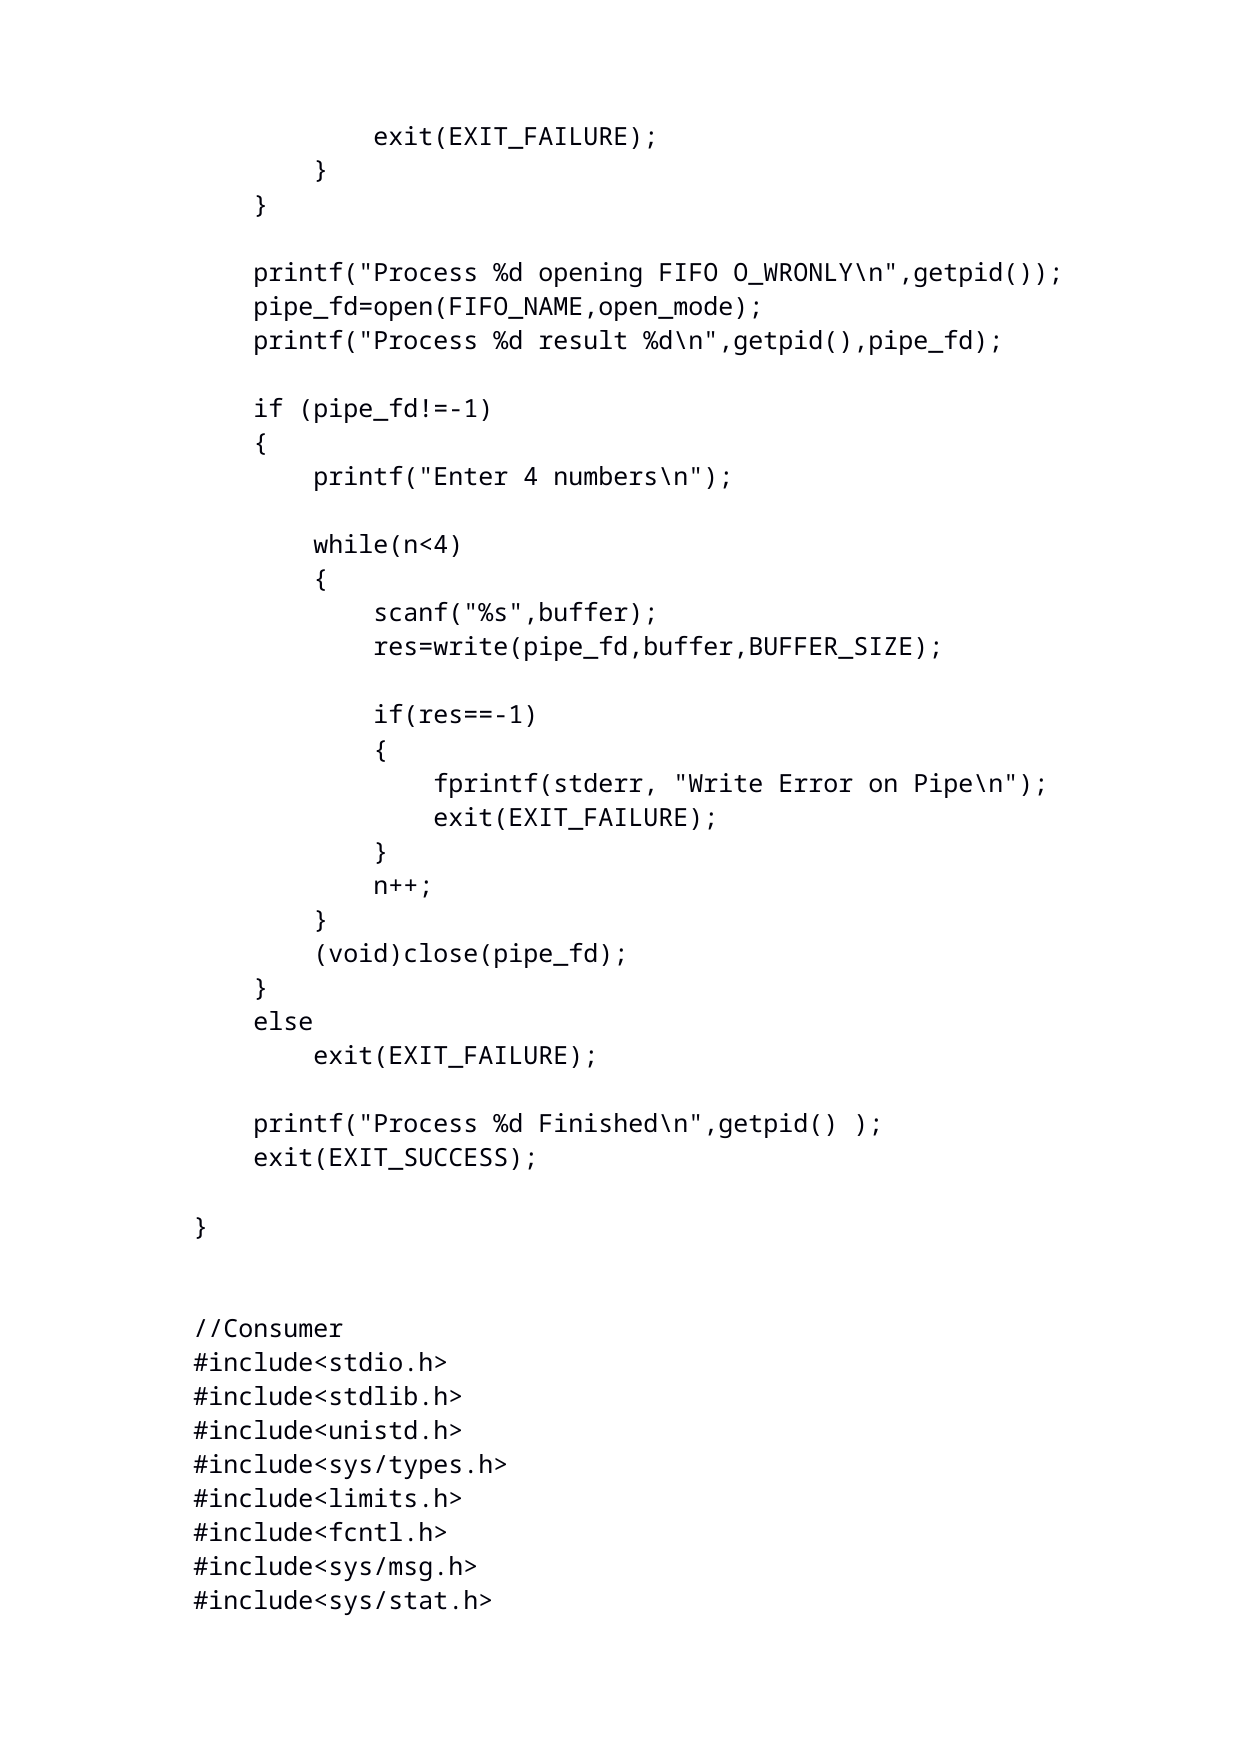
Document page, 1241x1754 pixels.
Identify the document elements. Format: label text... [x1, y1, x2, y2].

text } [118, 1208, 1122, 1242]
text pipe_fd=open(FIFO_NAME,open_mode); [118, 288, 1122, 322]
text n++; [118, 867, 1122, 902]
text } [118, 833, 1122, 867]
text exit(EXIT_FAILURE); [118, 799, 1122, 833]
text if(res==-1) [118, 697, 1122, 731]
text printf("Enter 4 numbers\n"); [118, 459, 1122, 493]
text if (pipe_fd!=-1) [118, 391, 1122, 425]
text #include<fcntl.h> [118, 1515, 1122, 1549]
text scanf("%s",buffer); [118, 595, 1122, 629]
text { [118, 561, 1122, 595]
text } [118, 186, 1122, 220]
text exit(EXIT_FAILURE); [118, 118, 1122, 152]
text #include<sys/types.h> [118, 1447, 1122, 1481]
text #include<sys/stat.h> [118, 1583, 1122, 1617]
text #include<stdlib.h> [118, 1378, 1122, 1412]
text exit(EXIT_FAILURE); [118, 1038, 1122, 1072]
text printf("Process %d result %d\n",getpid(),pipe_fd); [118, 322, 1122, 357]
text else [118, 1004, 1122, 1038]
text } [118, 902, 1122, 936]
text exit(EXIT_SUCCESS); [118, 1140, 1122, 1174]
text (void)close(pipe_fd); [118, 936, 1122, 970]
text #include<sys/msg.h> [118, 1549, 1122, 1583]
text //Consumer [118, 1310, 1122, 1344]
text printf("Process %d opening FIFO O_WRONLY\n",getpid()); [118, 254, 1122, 288]
text while(n<4) [118, 527, 1122, 561]
text { [118, 731, 1122, 765]
text } [118, 152, 1122, 186]
text #include<unistd.h> [118, 1412, 1122, 1447]
text #include<stdio.h> [118, 1344, 1122, 1378]
text fprintf(stderr, "Write Error on Pipe\n"); [118, 765, 1122, 799]
text { [118, 425, 1122, 459]
text printf("Process %d Finished\n",getpid() ); [118, 1106, 1122, 1140]
text #include<limits.h> [118, 1481, 1122, 1515]
text res=write(pipe_fd,buffer,BUFFER_SIZE); [118, 629, 1122, 663]
text } [118, 970, 1122, 1004]
